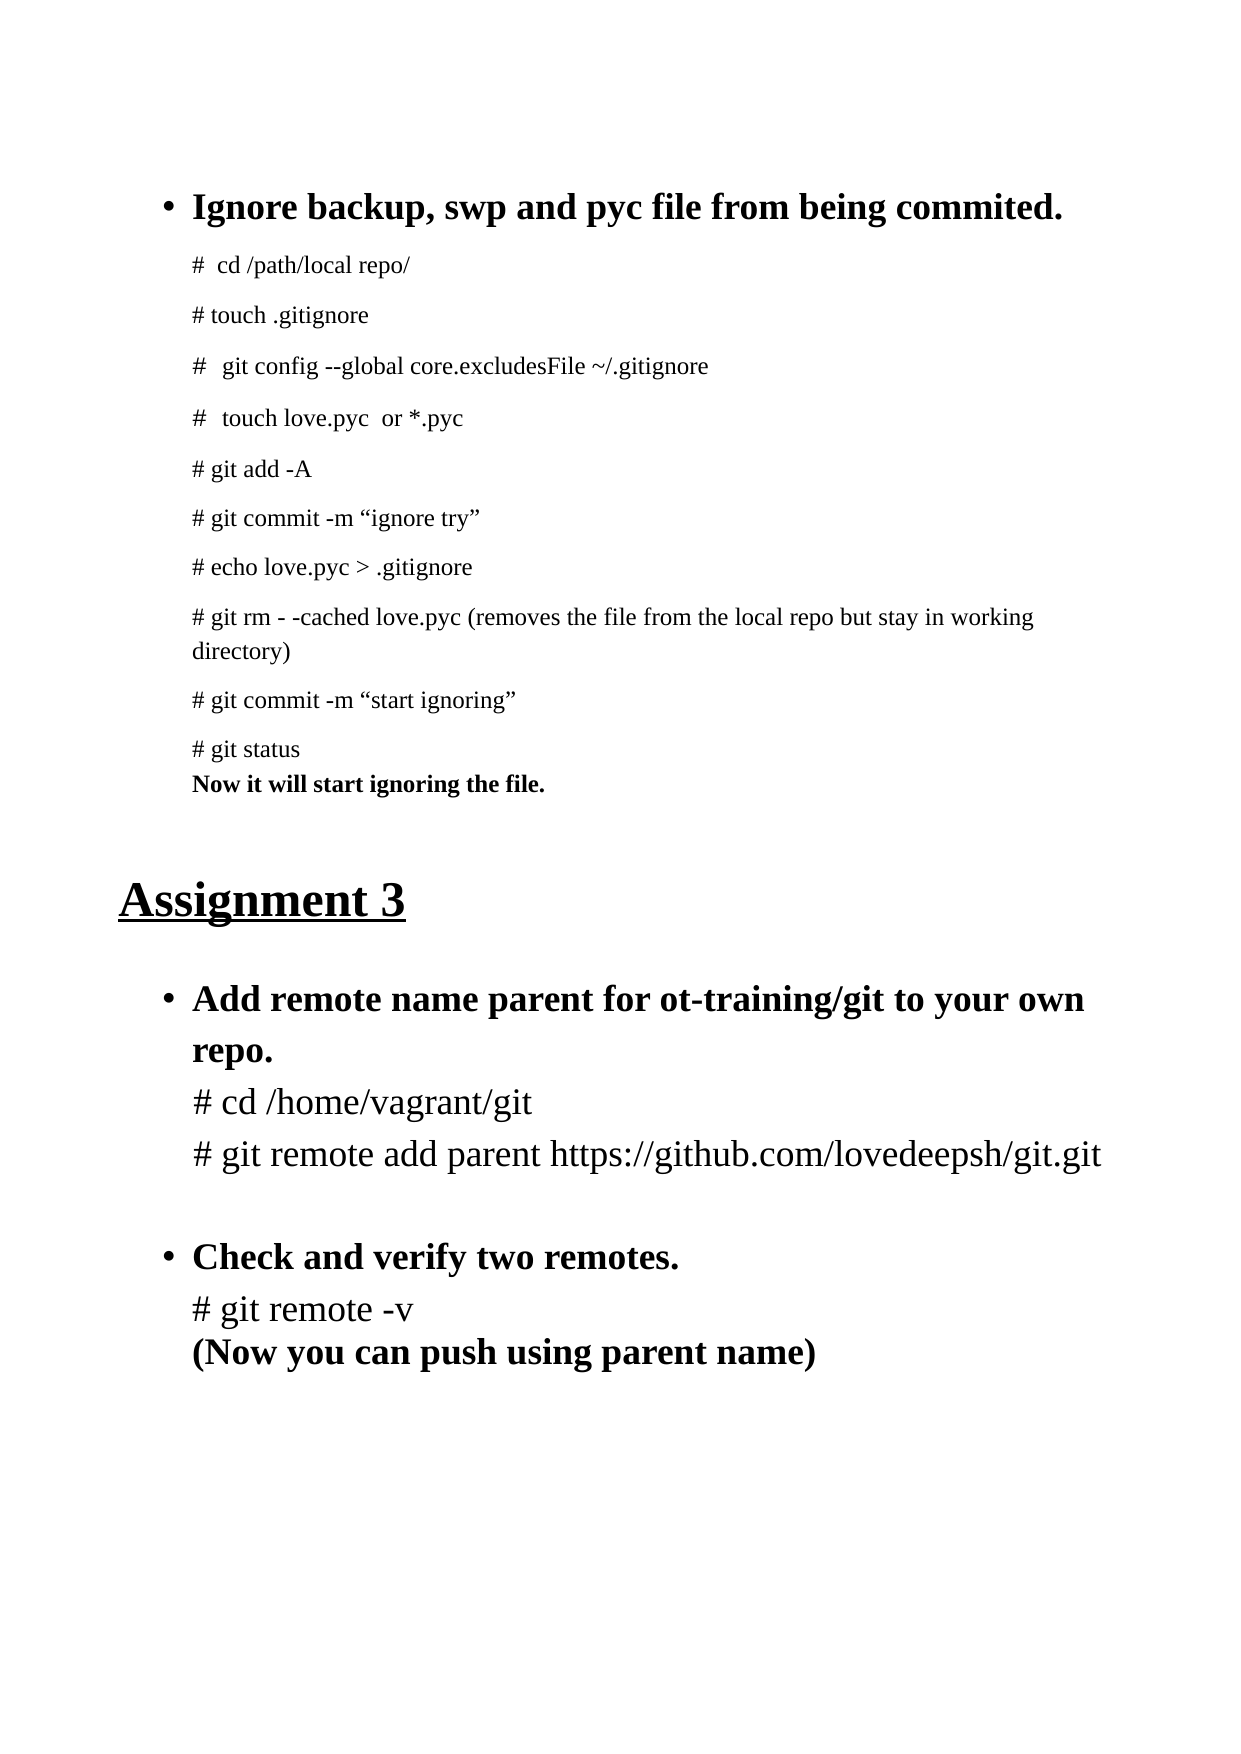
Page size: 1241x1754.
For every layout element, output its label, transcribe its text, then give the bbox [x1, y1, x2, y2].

list # echo love.pyc > .gitignore [162, 552, 1122, 581]
list # git remote -v [162, 1286, 1122, 1329]
list # git rm - -cached love.pyc (removes the file from the local repo but stay in working directory) [162, 602, 1122, 665]
list # git commit -m “start ignoring” [162, 685, 1122, 714]
list # git commit -m “ignore try” [162, 503, 1122, 532]
list Check and verify two remotes. [162, 1234, 1122, 1277]
list # touch .gitignore [162, 300, 1122, 331]
text # git remote add parent https://github.com/lovedeepsh/git.git [118, 1131, 1122, 1174]
text Assignment 3 [118, 869, 1122, 927]
list Ignore backup, swp and pyc file from being commited. [162, 184, 1122, 227]
text # cd /home/vagrant/git [118, 1079, 1122, 1122]
list Add remote name parent for ot-training/git to your own repo. [162, 976, 1122, 1071]
list # cd /path/local repo/ [162, 251, 1122, 279]
list # git add -A [162, 454, 1122, 483]
list # touch love.pyc or *.pyc [162, 403, 1122, 434]
list (Now you can push using parent name) [162, 1329, 1122, 1372]
list # git config --global core.excludesFile ~/.gitignore [162, 351, 1122, 382]
list # git status Now it will start ignoring the file. [162, 734, 1122, 797]
